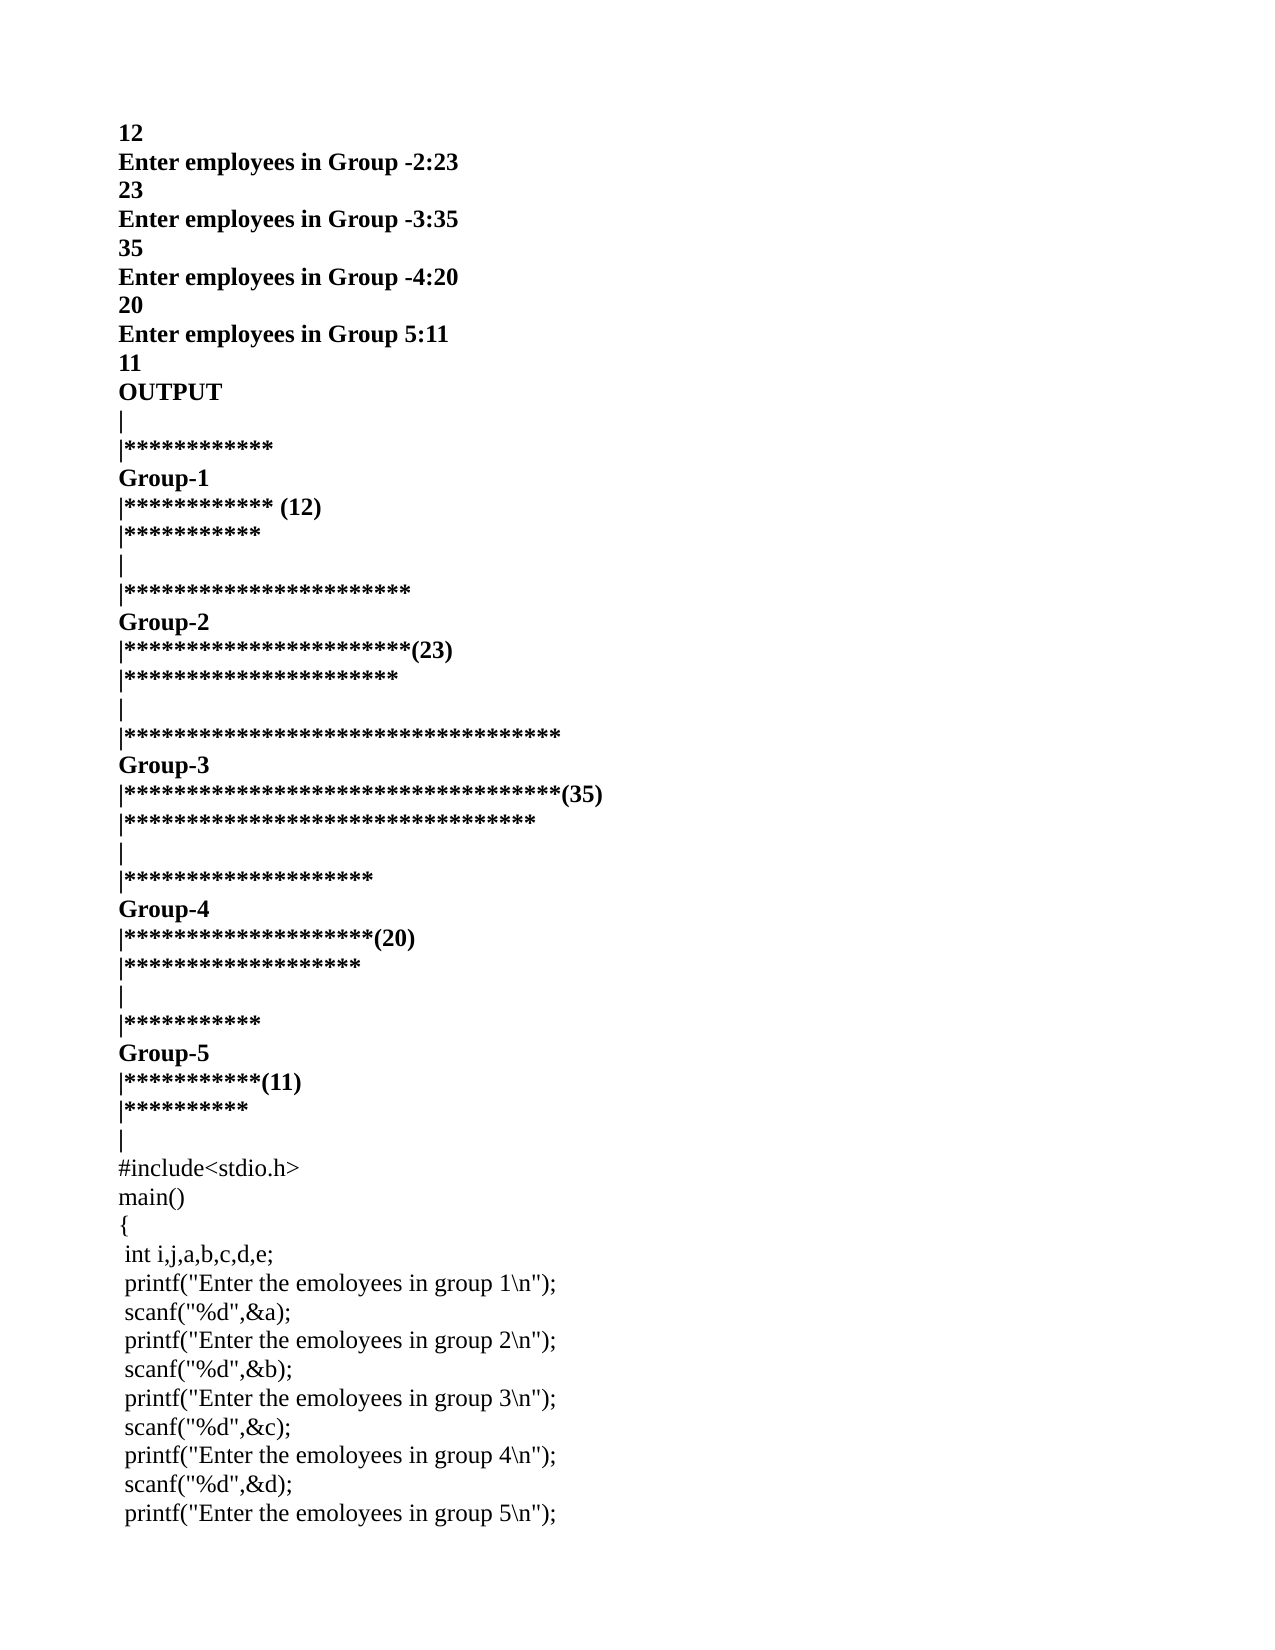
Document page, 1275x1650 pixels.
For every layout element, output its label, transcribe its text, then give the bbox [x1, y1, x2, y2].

text 11 [118, 348, 1157, 377]
text | [118, 981, 1157, 1009]
text { [118, 1211, 1157, 1239]
text 20 [118, 291, 1157, 319]
text |*********** [118, 1009, 1157, 1038]
text Group-1 [118, 463, 1157, 492]
text OUTPUT [118, 377, 1157, 406]
text 12 [118, 118, 1157, 147]
text |********************************* [118, 808, 1157, 837]
text Enter employees in Group -4:20 [118, 262, 1157, 291]
text printf("Enter the emoloyees in group 4\n"); [118, 1441, 1157, 1469]
text | [118, 549, 1157, 578]
text scanf("%d",&c); [118, 1412, 1157, 1441]
text #include<stdio.h> [118, 1153, 1157, 1182]
text | [118, 406, 1157, 434]
text | [118, 693, 1157, 722]
text |***********(11) [118, 1067, 1157, 1096]
text |************ [118, 434, 1157, 463]
text printf("Enter the emoloyees in group 5\n"); [118, 1498, 1157, 1527]
text |********************(20) [118, 923, 1157, 952]
text |********************** [118, 664, 1157, 693]
text |********** [118, 1096, 1157, 1124]
text | [118, 837, 1157, 866]
text main() [118, 1182, 1157, 1211]
text scanf("%d",&a); [118, 1297, 1157, 1326]
text Group-2 [118, 607, 1157, 636]
text |*********************** [118, 578, 1157, 607]
text Enter employees in Group 5:11 [118, 319, 1157, 348]
text 23 [118, 176, 1157, 204]
text int i,j,a,b,c,d,e; [118, 1239, 1157, 1268]
text Enter employees in Group -3:35 [118, 204, 1157, 233]
text Enter employees in Group -2:23 [118, 147, 1157, 176]
text printf("Enter the emoloyees in group 1\n"); [118, 1268, 1157, 1297]
text Group-5 [118, 1038, 1157, 1067]
text |***********************(23) [118, 636, 1157, 664]
text |*********************************** [118, 722, 1157, 751]
text |************ (12) [118, 492, 1157, 521]
text | [118, 1124, 1157, 1153]
text |*********** [118, 521, 1157, 549]
text Group-3 [118, 751, 1157, 779]
text Group-4 [118, 894, 1157, 923]
text scanf("%d",&b); [118, 1354, 1157, 1383]
text scanf("%d",&d); [118, 1469, 1157, 1498]
text |******************** [118, 866, 1157, 894]
text printf("Enter the emoloyees in group 3\n"); [118, 1383, 1157, 1412]
text printf("Enter the emoloyees in group 2\n"); [118, 1326, 1157, 1354]
text |***********************************(35) [118, 779, 1157, 808]
text |******************* [118, 952, 1157, 981]
text 35 [118, 233, 1157, 262]
